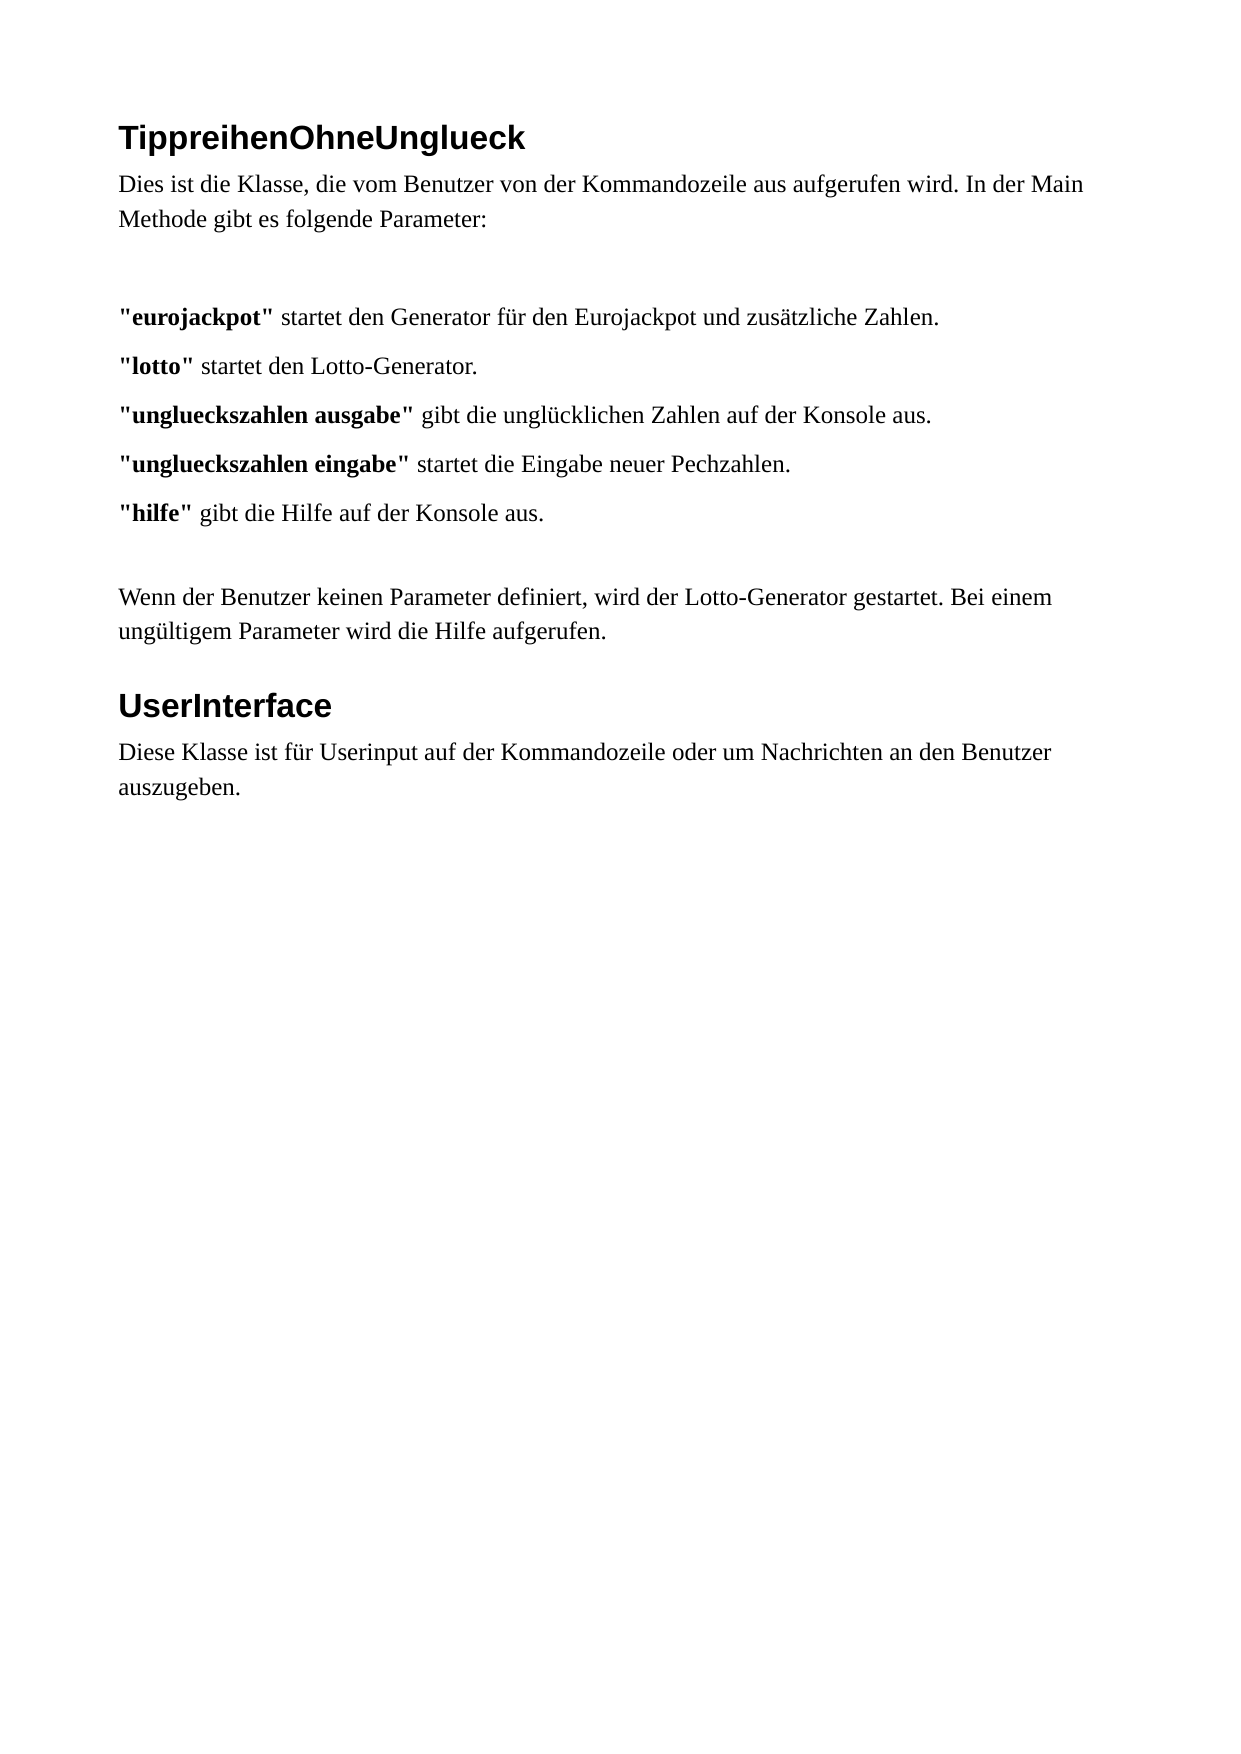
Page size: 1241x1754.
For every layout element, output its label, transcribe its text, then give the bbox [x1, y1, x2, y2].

text "eurojackpot" startet den Generator für den Eurojackpot und zusätzliche Zahlen. [118, 302, 1122, 331]
text "hilfe" gibt die Hilfe auf der Konsole aus. [118, 498, 1122, 527]
text Wenn der Benutzer keinen Parameter definiert, wird der Lotto-Generator gestartet. Bei einem ungültigem Parameter wird die Hilfe aufgerufen. [118, 547, 1122, 645]
text "unglueckszahlen ausgabe" gibt die unglücklichen Zahlen auf der Konsole aus. [118, 400, 1122, 429]
subtitle TippreihenOhneUnglueck [118, 118, 1122, 157]
text "unglueckszahlen eingabe" startet die Eingabe neuer Pechzahlen. [118, 449, 1122, 478]
subtitle UserInterface [118, 686, 1122, 725]
text Dies ist die Klasse, die vom Benutzer von der Kommandozeile aus aufgerufen wird. In der Main Methode gibt es folgende Parameter: [118, 169, 1122, 232]
text "lotto" startet den Lotto-Generator. [118, 351, 1122, 380]
text Diese Klasse ist für Userinput auf der Kommandozeile oder um Nachrichten an den Benutzer auszugeben. [118, 737, 1122, 800]
